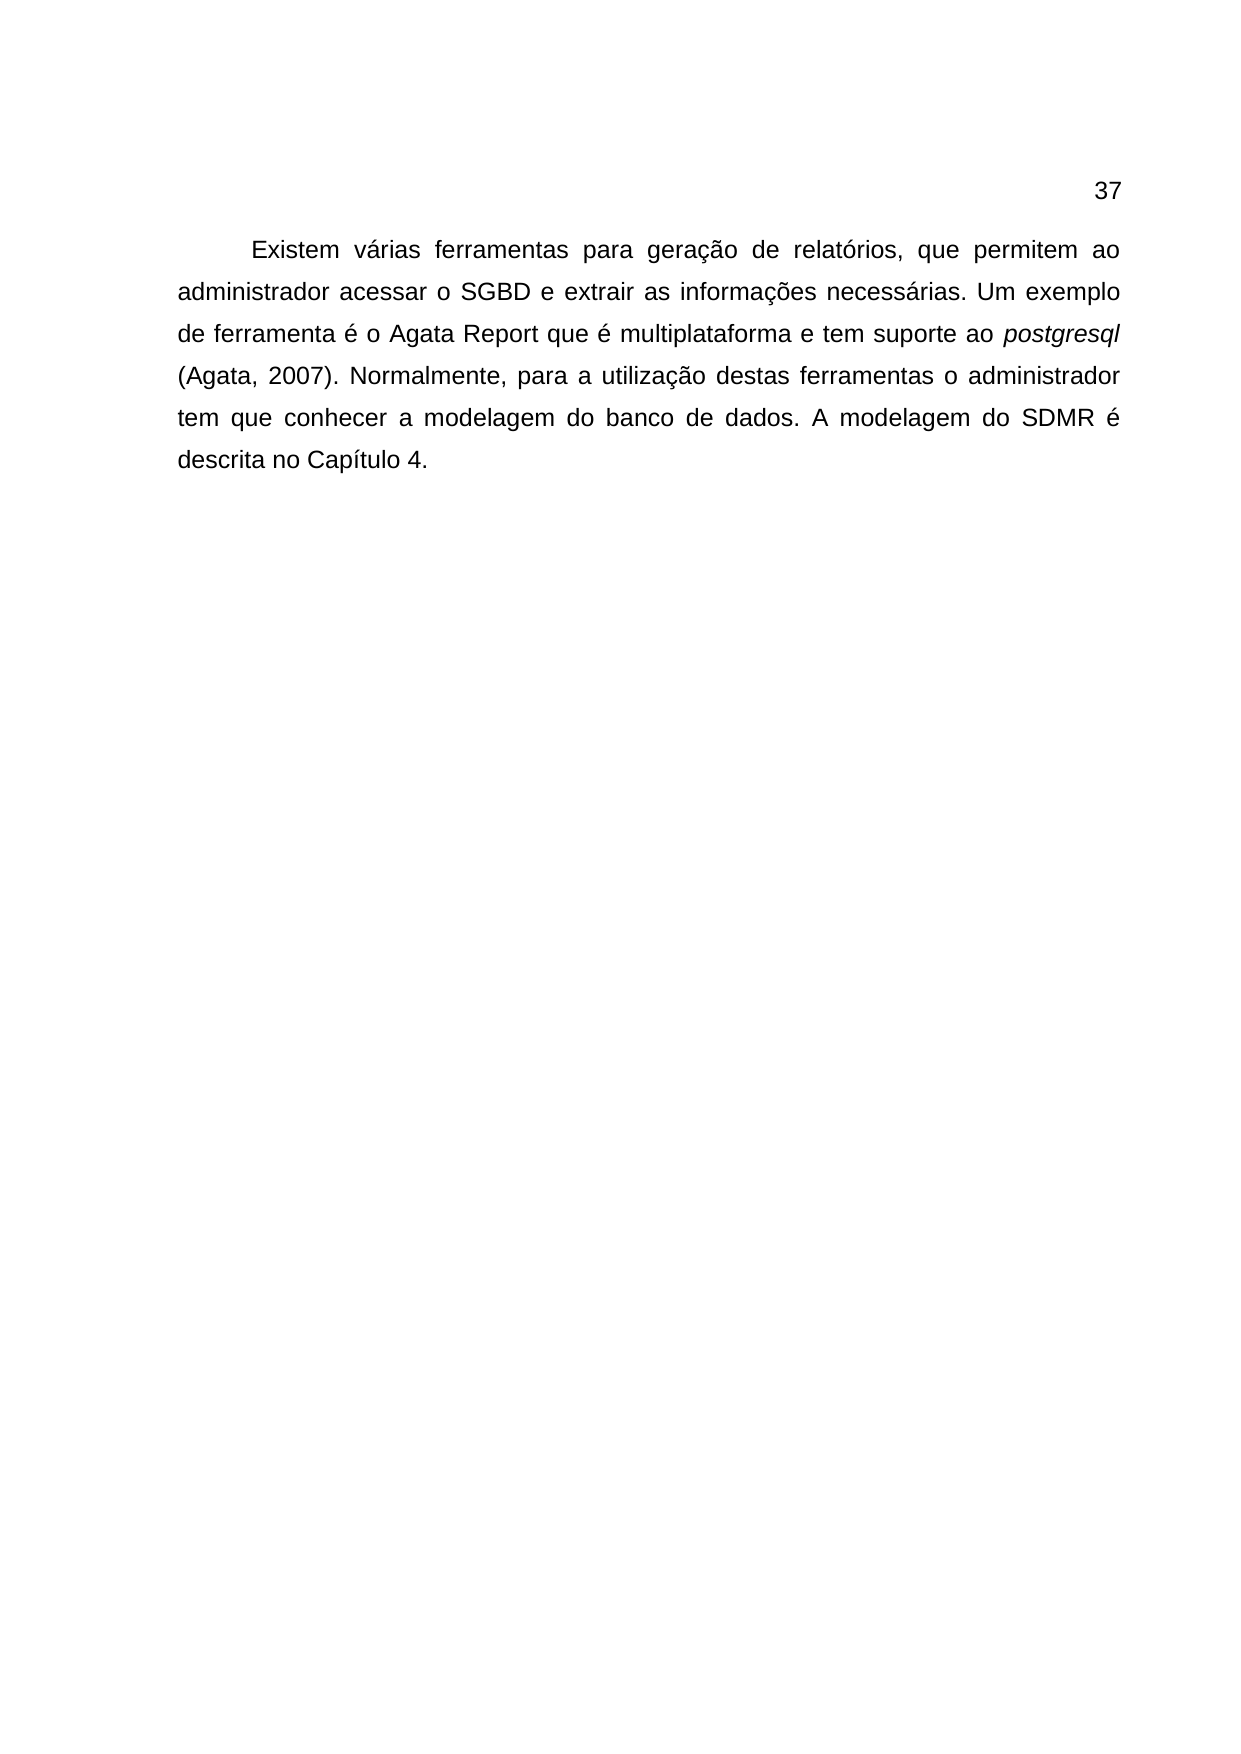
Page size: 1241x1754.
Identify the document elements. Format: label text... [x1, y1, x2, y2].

text Existem várias ferramentas para geração de relatórios, que permitem ao administrador acessar o SGBD e extrair as informações necessárias. Um exemplo de ferramenta é o Agata Report que é multiplataforma e tem suporte ao postgresql (Agata, 2007). Normalmente, para a utilização destas ferramentas o administrador tem que conhecer a modelagem do banco de dados. A modelagem do SDMR é descrita no Capítulo 4. [177, 236, 1122, 474]
